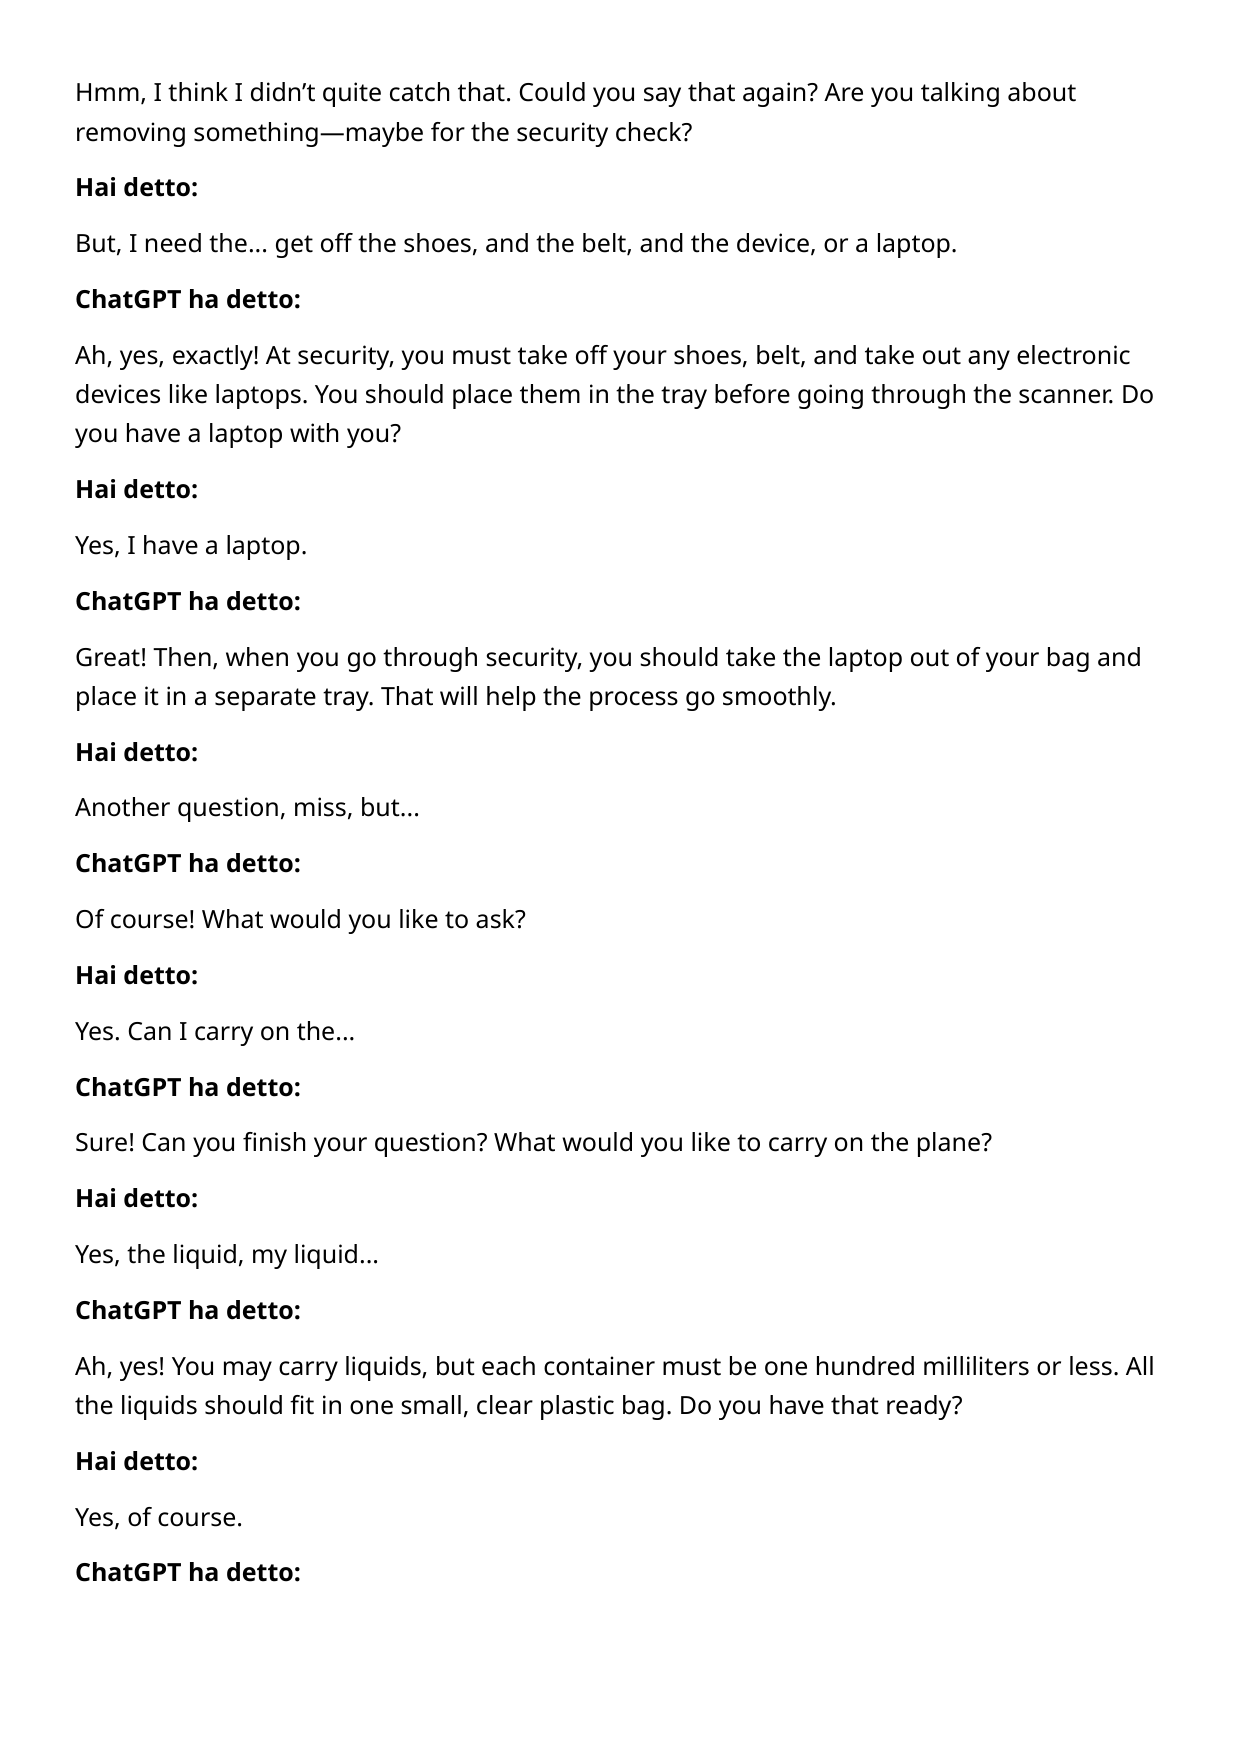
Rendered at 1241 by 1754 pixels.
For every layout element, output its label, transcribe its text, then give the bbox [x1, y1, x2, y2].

text Ah, yes! You may carry liquids, but each container must be one hundred milliliters or less. All the liquids should fit in one small, clear plastic bag. Do you have that ready? [75, 1348, 1165, 1422]
text Yes, the liquid, my liquid... [75, 1237, 1165, 1271]
text Of course! What would you like to ask? [75, 902, 1165, 936]
text Great! Then, when you go through security, you should take the laptop out of your bag and place it in a separate tray. That will help the process go smoothly. [75, 639, 1165, 712]
text ChatGPT ha detto: [75, 1555, 1165, 1589]
text ChatGPT ha detto: [75, 282, 1165, 316]
text ChatGPT ha detto: [75, 846, 1165, 880]
text ChatGPT ha detto: [75, 1292, 1165, 1327]
text ChatGPT ha detto: [75, 1069, 1165, 1103]
text Ah, yes, exactly! At security, you must take off your shoes, belt, and take out any electronic devices like laptops. You should place them in the tray before going through the scanner. Do you have a laptop with you? [75, 337, 1165, 450]
text Hmm, I think I didn’t quite catch that. Could you say that again? Are you talking about removing something—maybe for the security check? [75, 75, 1165, 148]
text Sure! Can you finish your question? What would you like to carry on the plane? [75, 1125, 1165, 1159]
text Yes, of course. [75, 1499, 1165, 1533]
text Hai detto: [75, 1181, 1165, 1215]
text ChatGPT ha detto: [75, 583, 1165, 617]
text Hai detto: [75, 170, 1165, 204]
text Another question, miss, but... [75, 790, 1165, 824]
text Hai detto: [75, 1443, 1165, 1477]
text Yes, I have a laptop. [75, 527, 1165, 562]
text Yes. Can I carry on the... [75, 1013, 1165, 1047]
text Hai detto: [75, 472, 1165, 506]
text Hai detto: [75, 734, 1165, 768]
text Hai detto: [75, 957, 1165, 992]
text But, I need the... get off the shoes, and the belt, and the device, or a laptop. [75, 226, 1165, 260]
